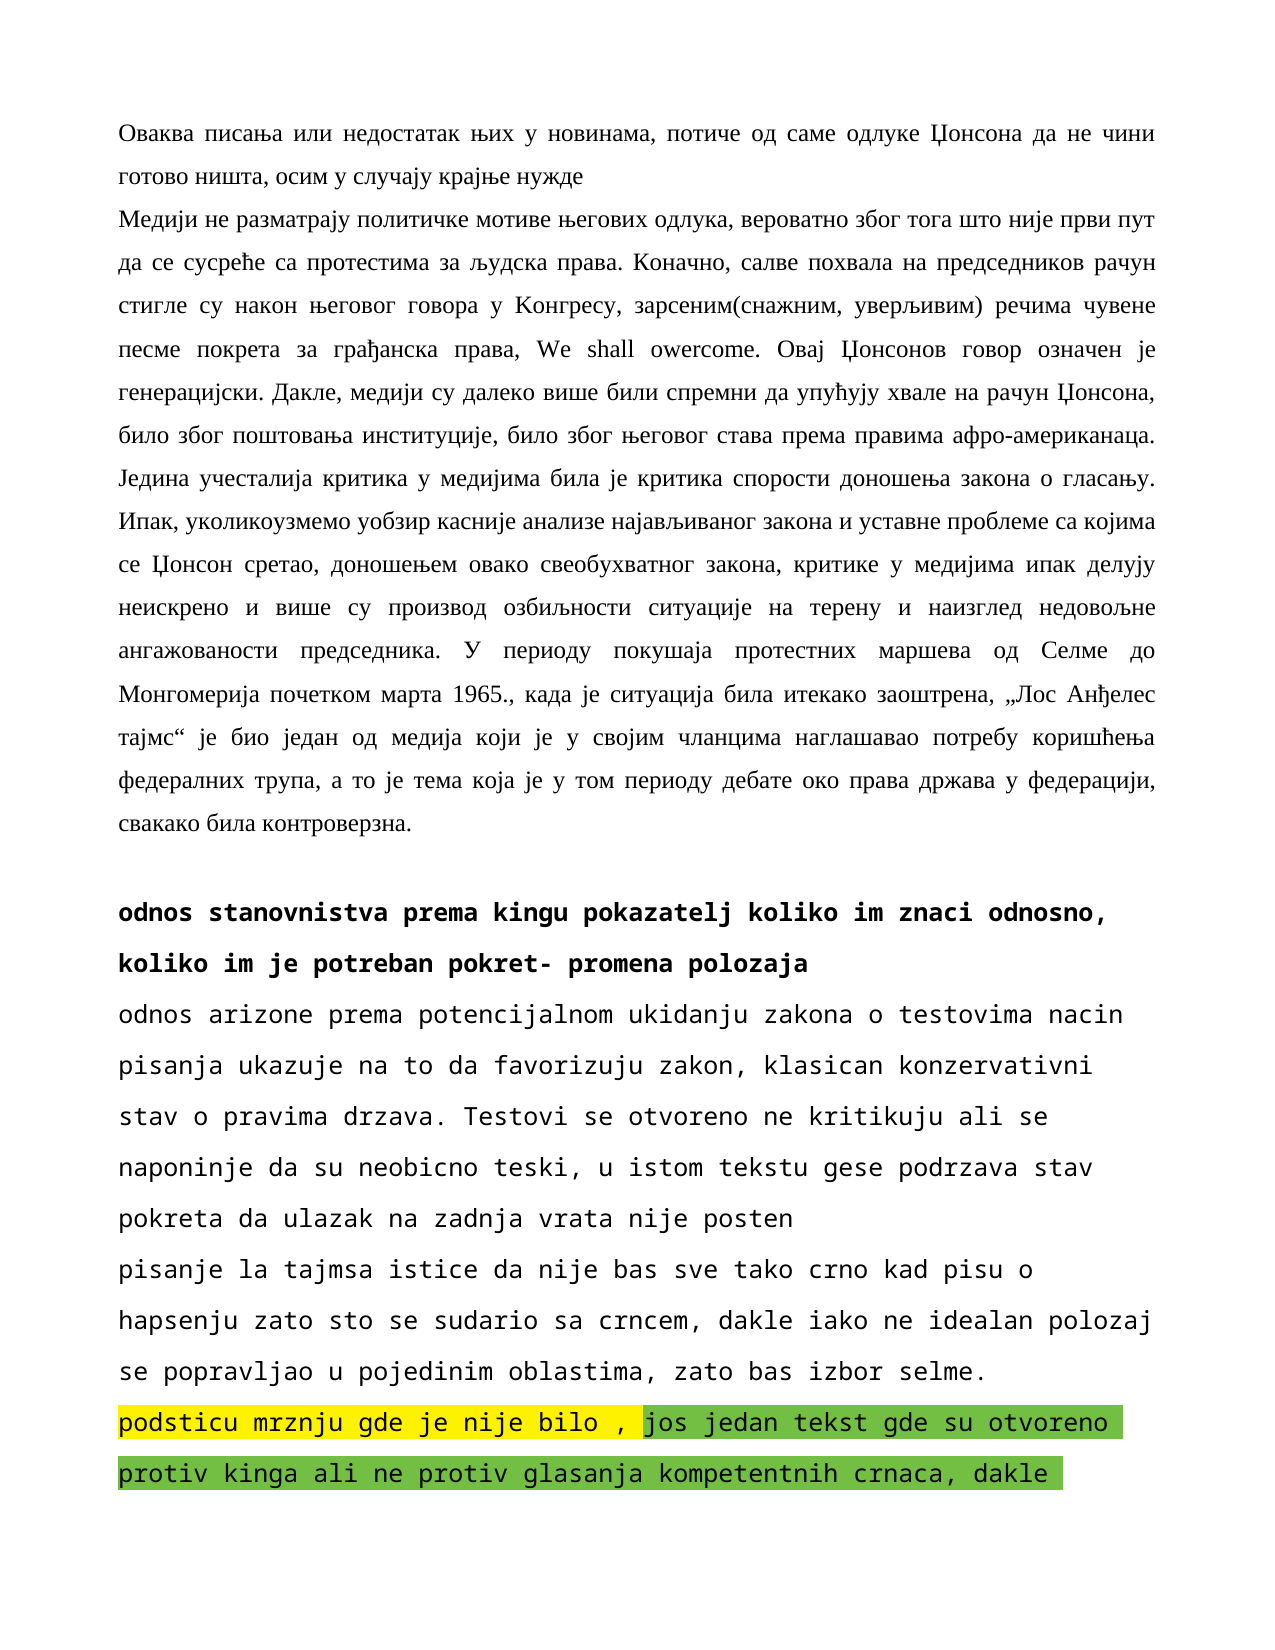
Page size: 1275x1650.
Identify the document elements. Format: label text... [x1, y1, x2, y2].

text odnos arizone prema potencijalnom ukidanju zakona o testovima nacin pisanja ukazuje na to da favorizuju zakon, klasican konzervativni stav o pravima drzava. Testovi se otvoreno ne kritikuju ali se naponinje da su neobicno teski, u istom tekstu gese podrzava stav pokreta da ulazak na zadnja vrata nije posten [118, 996, 1157, 1235]
text Оваква писања или недостатак њих у новинама, потиче од саме одлуке Џонсона да не чини готово ништа, осим у случају крајње нужде [118, 118, 1157, 190]
text odnos stanovnistva prema kingu pokazatelj koliko im znaci odnosno, koliko im je potreban pokret- promena polozaja [118, 894, 1157, 979]
text Медији не разматрају политичке мотиве његових одлука, вероватно због тога што није први пут да се сусреће са протестима за људска права. Коначно, салве похвала на председников рачун стигле су након његовог говора у Kонгресу, зарсеним(снажним, уверљивим) речима чувене песме покрета за грађанска права, We shall owercome. Овај Џонсонов говор означен је генерацијски. Дакле, медији су далеко више били спремни да упућују хвале на рачун Џонсона, било због поштовања институције, било због његовог става према правима афро-американаца. Једина учесталија критика у медијима била је критика спорости доношења закона о гласању. Ипак, уколикоузмемо уобзир касније анализе најављиваног закона и уставне проблеме са којима се Џонсон сретао, доношењем овако свеобухватног закона, критике у медијима ипак делују неискрено и више су производ озбиљности ситуације на терену и наизглед недовољне ангажованости председника. У периоду покушаја протестних маршева од Селме до Монгомерија почетком марта 1965., када је ситуација била итекако заоштрена, „Лос Анђелес тајмс“ је био један од медија који је у својим чланцима наглашавао потребу коришћења федералних трупа, а то је тема која је у том периоду дебате око права држава у федерацији, свакако била контроверзна. [118, 204, 1157, 837]
text pisanje la tajmsa istice da nije bas sve tako crno kad pisu o hapsenju zato sto se sudario sa crncem, dakle iako ne idealan polozaj se popravljao u pojedinim oblastima, zato bas izbor selme. [118, 1252, 1157, 1388]
text podsticu mrznju gde je nije bilo , jos jedan tekst gde su otvoreno protiv kinga ali ne protiv glasanja kompetentnih crnaca, dakle [118, 1405, 1157, 1490]
